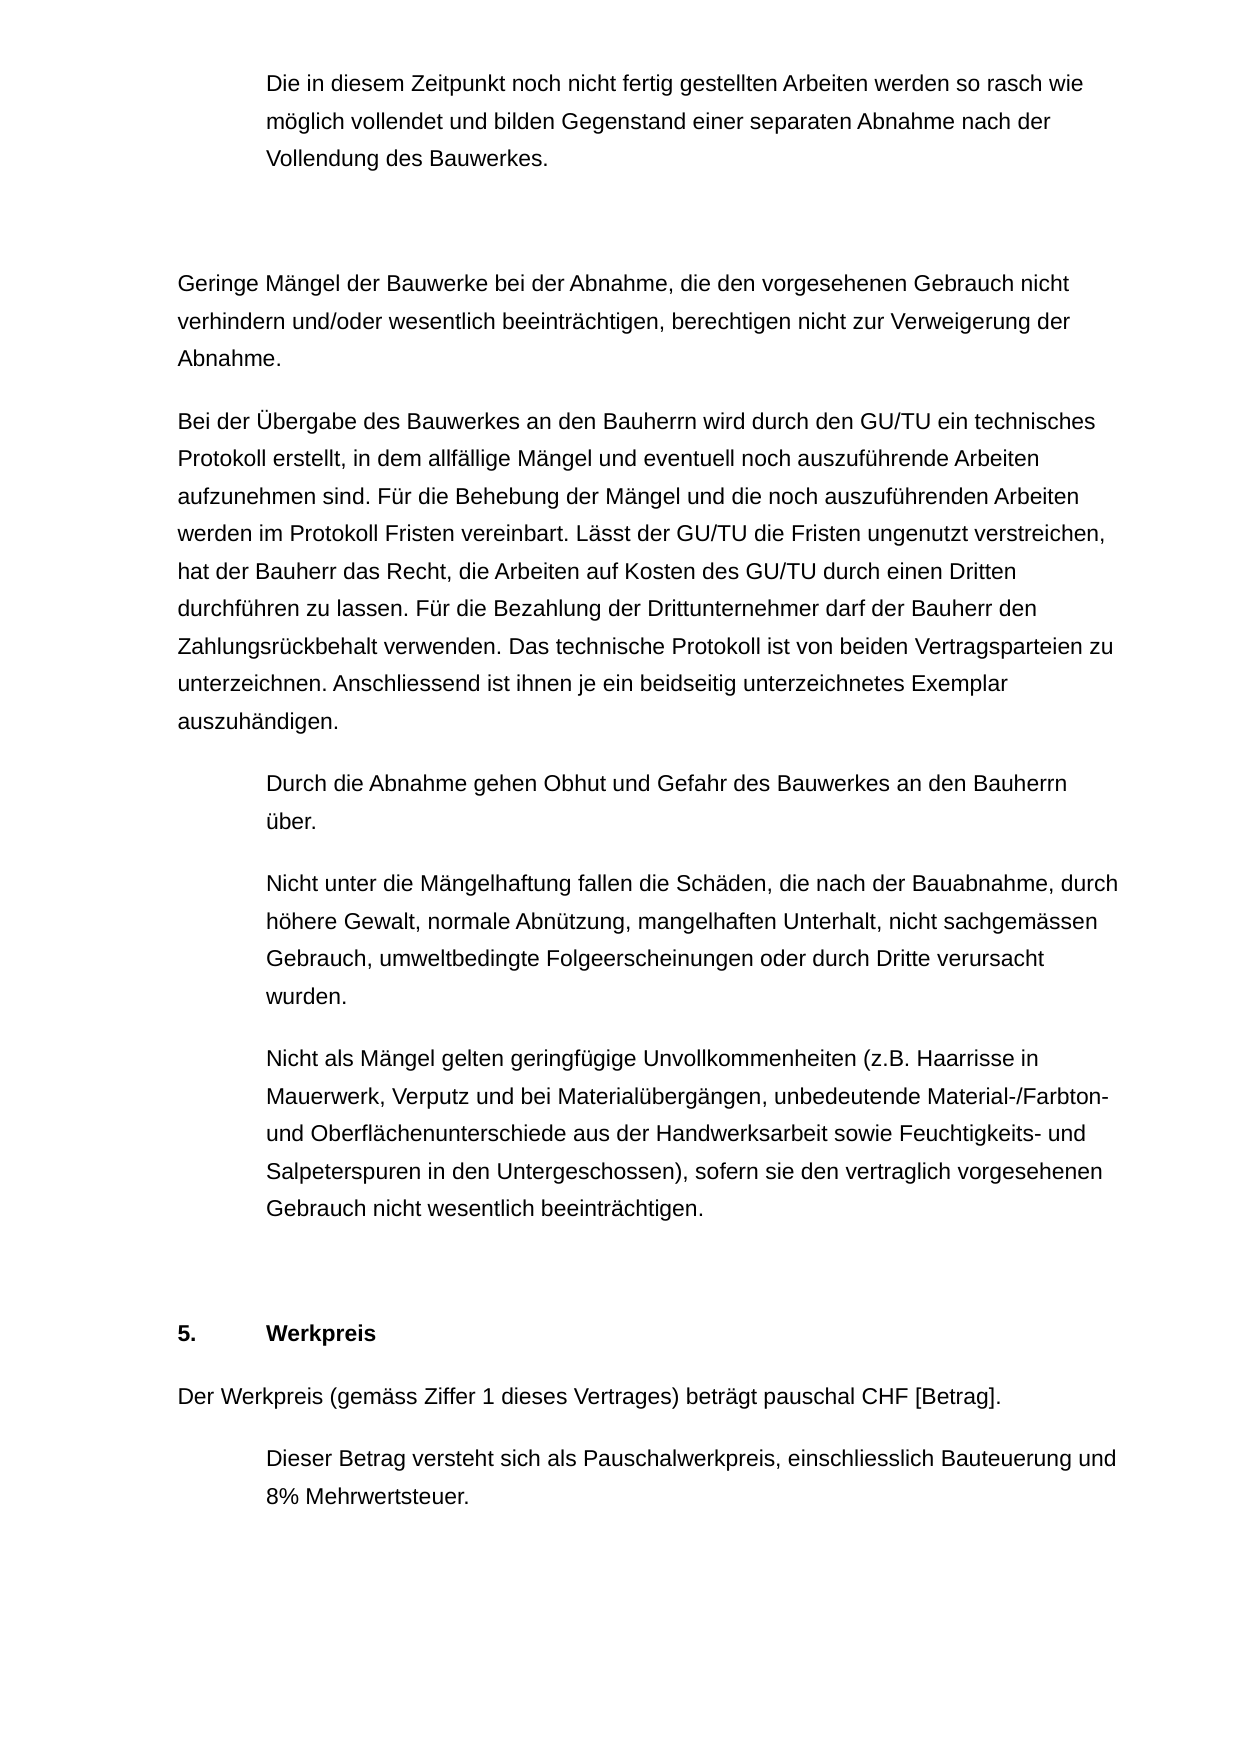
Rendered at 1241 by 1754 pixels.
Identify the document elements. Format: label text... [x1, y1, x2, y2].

subtitle Geringe Mängel der Bauwerke bei der Abnahme, die den vorgesehenen Gebrauch nicht verhindern und/oder wesentlich beeinträchtigen, berechtigen nicht zur Verweigerung der Abnahme. [177, 259, 1122, 372]
list Werkpreis [177, 1309, 1122, 1347]
text Dieser Betrag versteht sich als Pauschalwerkpreis, einschliesslich Bauteuerung und 8% Mehrwertsteuer. [266, 1434, 1122, 1509]
text Die in diesem Zeitpunkt noch nicht fertig gestellten Arbeiten werden so rasch wie möglich vollendet und bilden Gegenstand einer separaten Abnahme nach der Vollendung des Bauwerkes. [266, 59, 1122, 172]
subtitle Der Werkpreis (gemäss Ziffer 1 dieses Vertrages) beträgt pauschal CHF [Betrag]. [177, 1372, 1122, 1409]
text Nicht als Mängel gelten geringfügige Unvollkommenheiten (z.B. Haarrisse in Mauerwerk, Verputz und bei Materialübergängen, unbedeutende Material-/Farbton- und Oberflächenunterschiede aus der Handwerksarbeit sowie Feuchtigkeits- und Salpeterspuren in den Untergeschossen), sofern sie den vertraglich vorgesehenen Gebrauch nicht wesentlich beeinträchtigen. [266, 1034, 1122, 1222]
text Durch die Abnahme gehen Obhut und Gefahr des Bauwerkes an den Bauherrn über. [266, 759, 1122, 834]
subtitle Bei der Übergabe des Bauwerkes an den Bauherrn wird durch den GU/TU ein technisches Protokoll erstellt, in dem allfällige Mängel und eventuell noch auszuführende Arbeiten aufzunehmen sind. Für die Behebung der Mängel und die noch auszuführenden Arbeiten werden im Protokoll Fristen vereinbart. Lässt der GU/TU die Fristen ungenutzt verstreichen, hat der Bauherr das Recht, die Arbeiten auf Kosten des GU/TU durch einen Dritten durchführen zu lassen. Für die Bezahlung der Drittunternehmer darf der Bauherr den Zahlungsrückbehalt verwenden. Das technische Protokoll ist von beiden Vertragsparteien zu unterzeichnen. Anschliessend ist ihnen je ein beidseitig unterzeichnetes Exemplar auszuhändigen. [177, 397, 1122, 734]
text Nicht unter die Mängelhaftung fallen die Schäden, die nach der Bauabnahme, durch höhere Gewalt, normale Abnützung, mangelhaften Unterhalt, nicht sachgemässen Gebrauch, umweltbedingte Folgeerscheinungen oder durch Dritte verursacht wurden. [266, 859, 1122, 1009]
